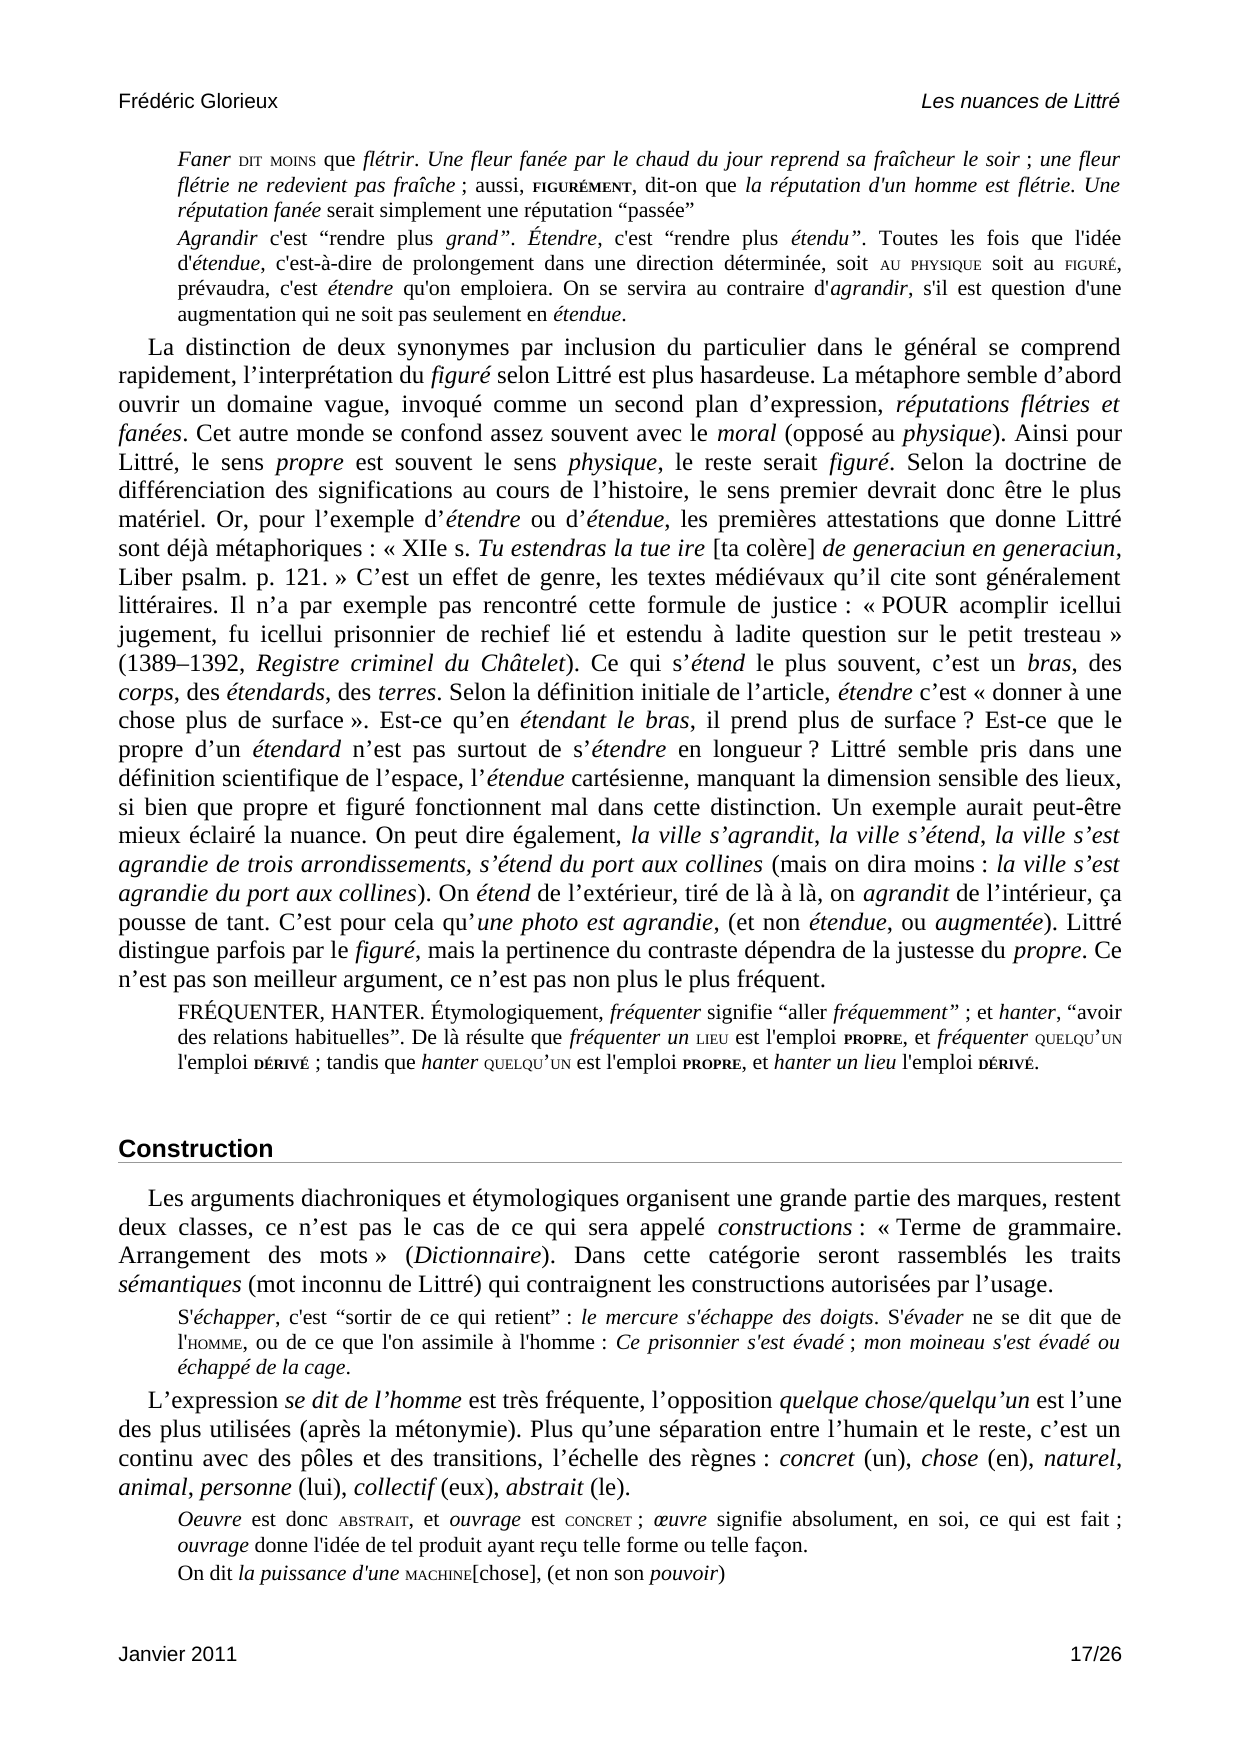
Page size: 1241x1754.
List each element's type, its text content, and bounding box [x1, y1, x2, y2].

text L’expression se dit de l’homme est très fréquente, l’opposition quelque chose/quelqu’un est l’une des plus utilisées (après la métonymie). Plus qu’une séparation entre l’humain et le reste, c’est un continu avec des pôles et des transitions, l’échelle des règnes : concret (un), chose (en), naturel, animal, personne (lui), collectif (eux), abstrait (le). [118, 1386, 1122, 1501]
subtitle Construction [118, 1133, 1122, 1162]
text La distinction de deux synonymes par inclusion du particulier dans le général se comprend rapidement, l’interprétation du figuré selon Littré est plus hasardeuse. La métaphore semble d’abord ouvrir un domaine vague, invoqué comme un second plan d’expression, réputations flétries et fanées. Cet autre monde se confond assez souvent avec le moral (opposé au physique). Ainsi pour Littré, le sens propre est souvent le sens physique, le reste serait figuré. Selon la doctrine de différenciation des significations au cours de l’histoire, le sens premier devrait donc être le plus matériel. Or, pour l’exemple d’étendre ou d’étendue, les premières attestations que donne Littré sont déjà métaphoriques : « XIIe s. Tu estendras la tue ire [ta colère] de generaciun en generaciun, Liber psalm. p. 121. » C’est un effet de genre, les textes médiévaux qu’il cite sont généralement littéraires. Il n’a par exemple pas rencontré cette formule de justice : « POUR acomplir icellui jugement, fu icellui prisonnier de rechief lié et estendu à ladite question sur le petit tresteau » (1389–1392, Registre criminel du Châtelet). Ce qui s’étend le plus souvent, c’est un bras, des corps, des étendards, des terres. Selon la définition initiale de l’article, étendre c’est « donner à une chose plus de surface ». Est-ce qu’en étendant le bras, il prend plus de surface ? Est-ce que le propre d’un étendard n’est pas surtout de s’étendre en longueur ? Littré semble pris dans une définition scientifique de l’espace, l’étendue cartésienne, manquant la dimension sensible des lieux, si bien que propre et figuré fonctionnent mal dans cette distinction. Un exemple aurait peut-être mieux éclairé la nuance. On peut dire également, la ville s’agrandit, la ville s’étend, la ville s’est agrandie de trois arrondissements, s’étend du port aux collines (mais on dira moins : la ville s’est agrandie du port aux collines). On étend de l’extérieur, tiré de là à là, on agrandit de l’intérieur, ça pousse de tant. C’est pour cela qu’une photo est agrandie, (et non étendue, ou augmentée). Littré distingue parfois par le figuré, mais la pertinence du contraste dépendra de la justesse du propre. Ce n’est pas son meilleur argument, ce n’est pas non plus le plus fréquent. [118, 332, 1122, 993]
text S'échapper, c'est “sortir de ce qui retient” : le mercure s'échappe des doigts. S'évader ne se dit que de l'homme, ou de ce que l'on assimile à l'homme : Ce prisonnier s'est évadé ; mon moineau s'est évadé ou échappé de la cage. [177, 1304, 1122, 1379]
text Oeuvre est donc abstrait, et ouvrage est concret ; œuvre signifie absolument, en soi, ce qui est fait ; ouvrage donne l'idée de tel produit ayant reçu telle forme ou telle façon. [177, 1506, 1122, 1557]
text Faner dit moins que flétrir. Une fleur fanée par le chaud du jour reprend sa fraîcheur le soir ; une fleur flétrie ne redevient pas fraîche ; aussi, figurément, dit-on que la réputation d'un homme est flétrie. Une réputation fanée serait simplement une réputation “passée” [177, 146, 1122, 222]
text Agrandir c'est “rendre plus grand”. Étendre, c'est “rendre plus étendu”. Toutes les fois que l'idée d'étendue, c'est-à-dire de prolongement dans une direction déterminée, soit au physique soit au figuré, prévaudra, c'est étendre qu'on emploiera. On se servira au contraire d'agrandir, s'il est question d'une augmentation qui ne soit pas seulement en étendue. [177, 225, 1122, 326]
text Les arguments diachroniques et étymologiques organisent une grande partie des marques, restent deux classes, ce n’est pas le cas de ce qui sera appelé constructions : « Terme de grammaire. Arrangement des mots » (Dictionnaire). Dans cette catégorie seront rassemblés les traits sémantiques (mot inconnu de Littré) qui contraignent les constructions autorisées par l’usage. [118, 1183, 1122, 1298]
text On dit la puissance d'une machine[chose], (et non son pouvoir) [177, 1560, 1122, 1585]
text FRÉQUENTER, HANTER. Étymologiquement, fréquenter signifie “aller fréquemment” ; et hanter, “avoir des relations habituelles”. De là résulte que fréquenter un lieu est l'emploi propre, et fréquenter quelqu’un l'emploi dérivé ; tandis que hanter quelqu’un est l'emploi propre, et hanter un lieu l'emploi dérivé. [177, 999, 1122, 1074]
